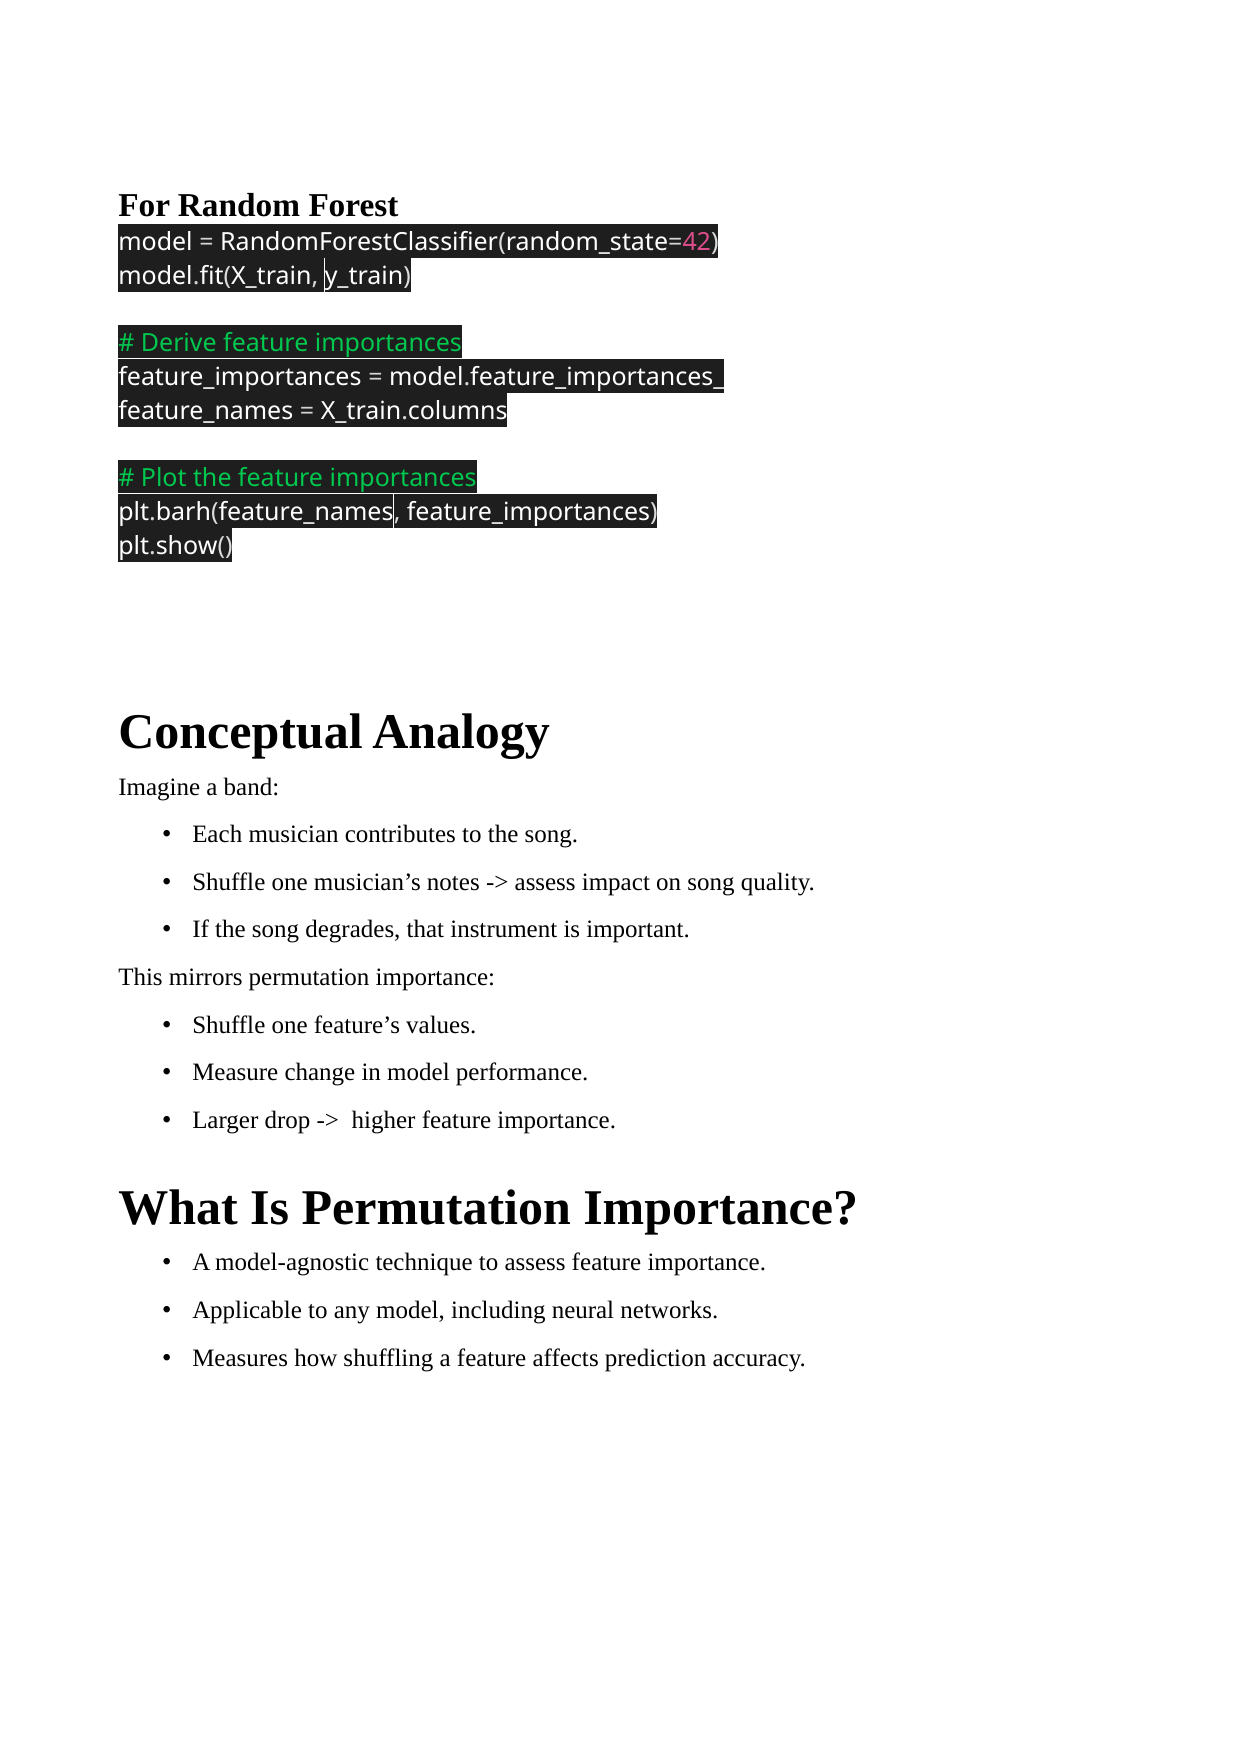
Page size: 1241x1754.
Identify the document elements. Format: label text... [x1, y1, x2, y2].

list Measures how shuffling a feature affects prediction accuracy. [162, 1343, 1122, 1371]
list Each musician contributes to the song. [162, 819, 1122, 848]
text feature_names = X_train.columns [118, 393, 1122, 427]
text Imagine a band: [118, 772, 1122, 800]
list If the song degrades, that instrument is important. [162, 914, 1122, 943]
text This mirrors permutation importance: [118, 962, 1122, 991]
list Applicable to any model, including neural networks. [162, 1295, 1122, 1324]
text model = RandomForestClassifier(random_state=42) [118, 223, 1122, 258]
list Larger drop -> higher feature importance. [162, 1105, 1122, 1134]
list Shuffle one feature’s values. [162, 1010, 1122, 1038]
list A model-agnostic technique to assess feature importance. [162, 1247, 1122, 1276]
subtitle Conceptual Analogy [118, 702, 1122, 759]
text # Plot the feature importances [118, 459, 1122, 493]
list Shuffle one musician’s notes -> assess impact on song quality. [162, 867, 1122, 896]
text plt.show() [118, 528, 1122, 562]
text # Derive feature importances [118, 324, 1122, 358]
text plt.barh(feature_names, feature_importances) [118, 493, 1122, 528]
text model.fit(X_train, y_train) [118, 258, 1122, 292]
text For Random Forest [118, 185, 1122, 223]
subtitle What Is Permutation Importance? [118, 1177, 1122, 1235]
text feature_importances = model.feature_importances_ [118, 358, 1122, 393]
list Measure change in model performance. [162, 1057, 1122, 1086]
